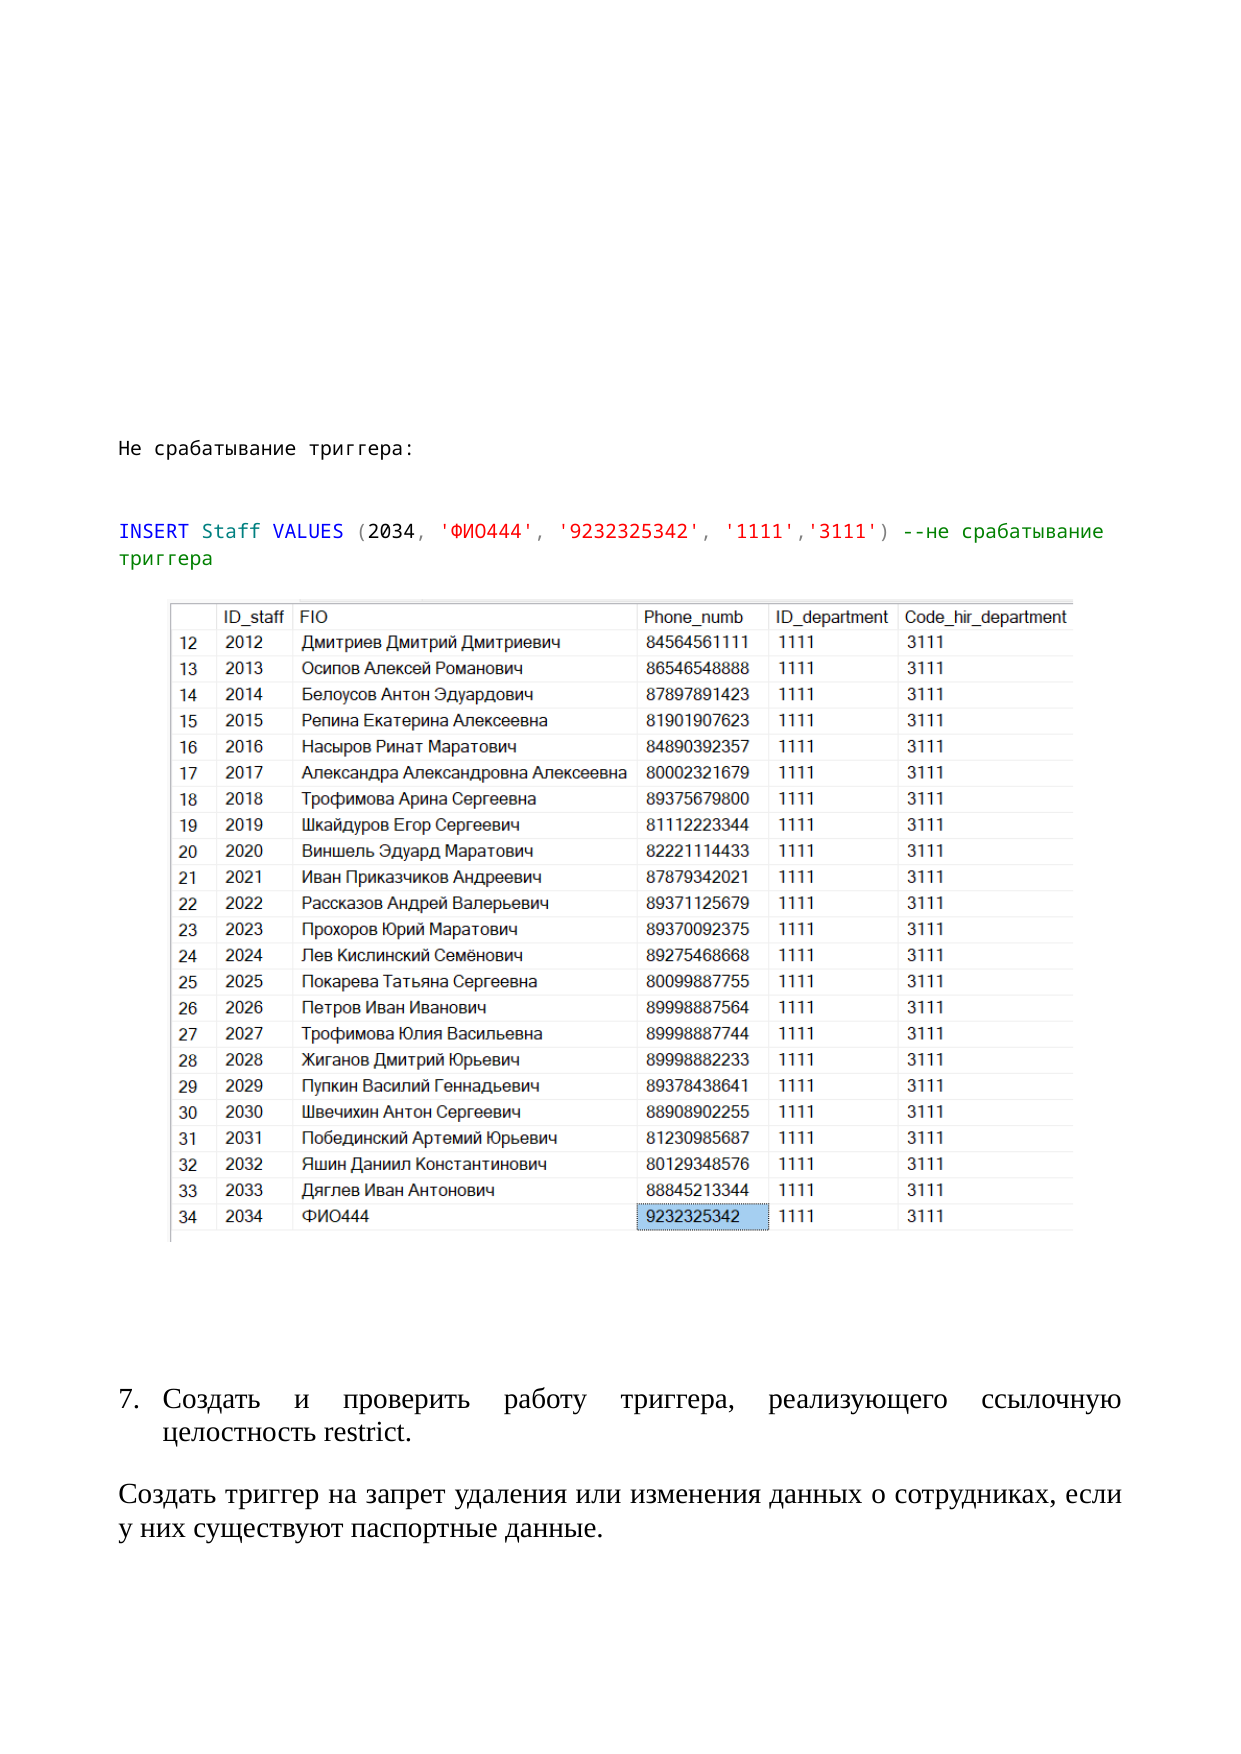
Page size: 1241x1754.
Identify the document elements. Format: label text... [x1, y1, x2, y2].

picture [167, 599, 1074, 1242]
list Создать и проверить работу триггера, реализующего ссылочную целостность restrict. [118, 1381, 1122, 1448]
text Не срабатывание триггера: [118, 434, 1122, 461]
text Создать триггер на запрет удаления или изменения данных о сотрудниках, если у них существуют паспортные данные. [118, 1477, 1122, 1544]
text INSERT Staff VALUES (2034, 'ФИО444', '9232325342', '1111','3111') --не срабатывание триггера [118, 517, 1122, 571]
